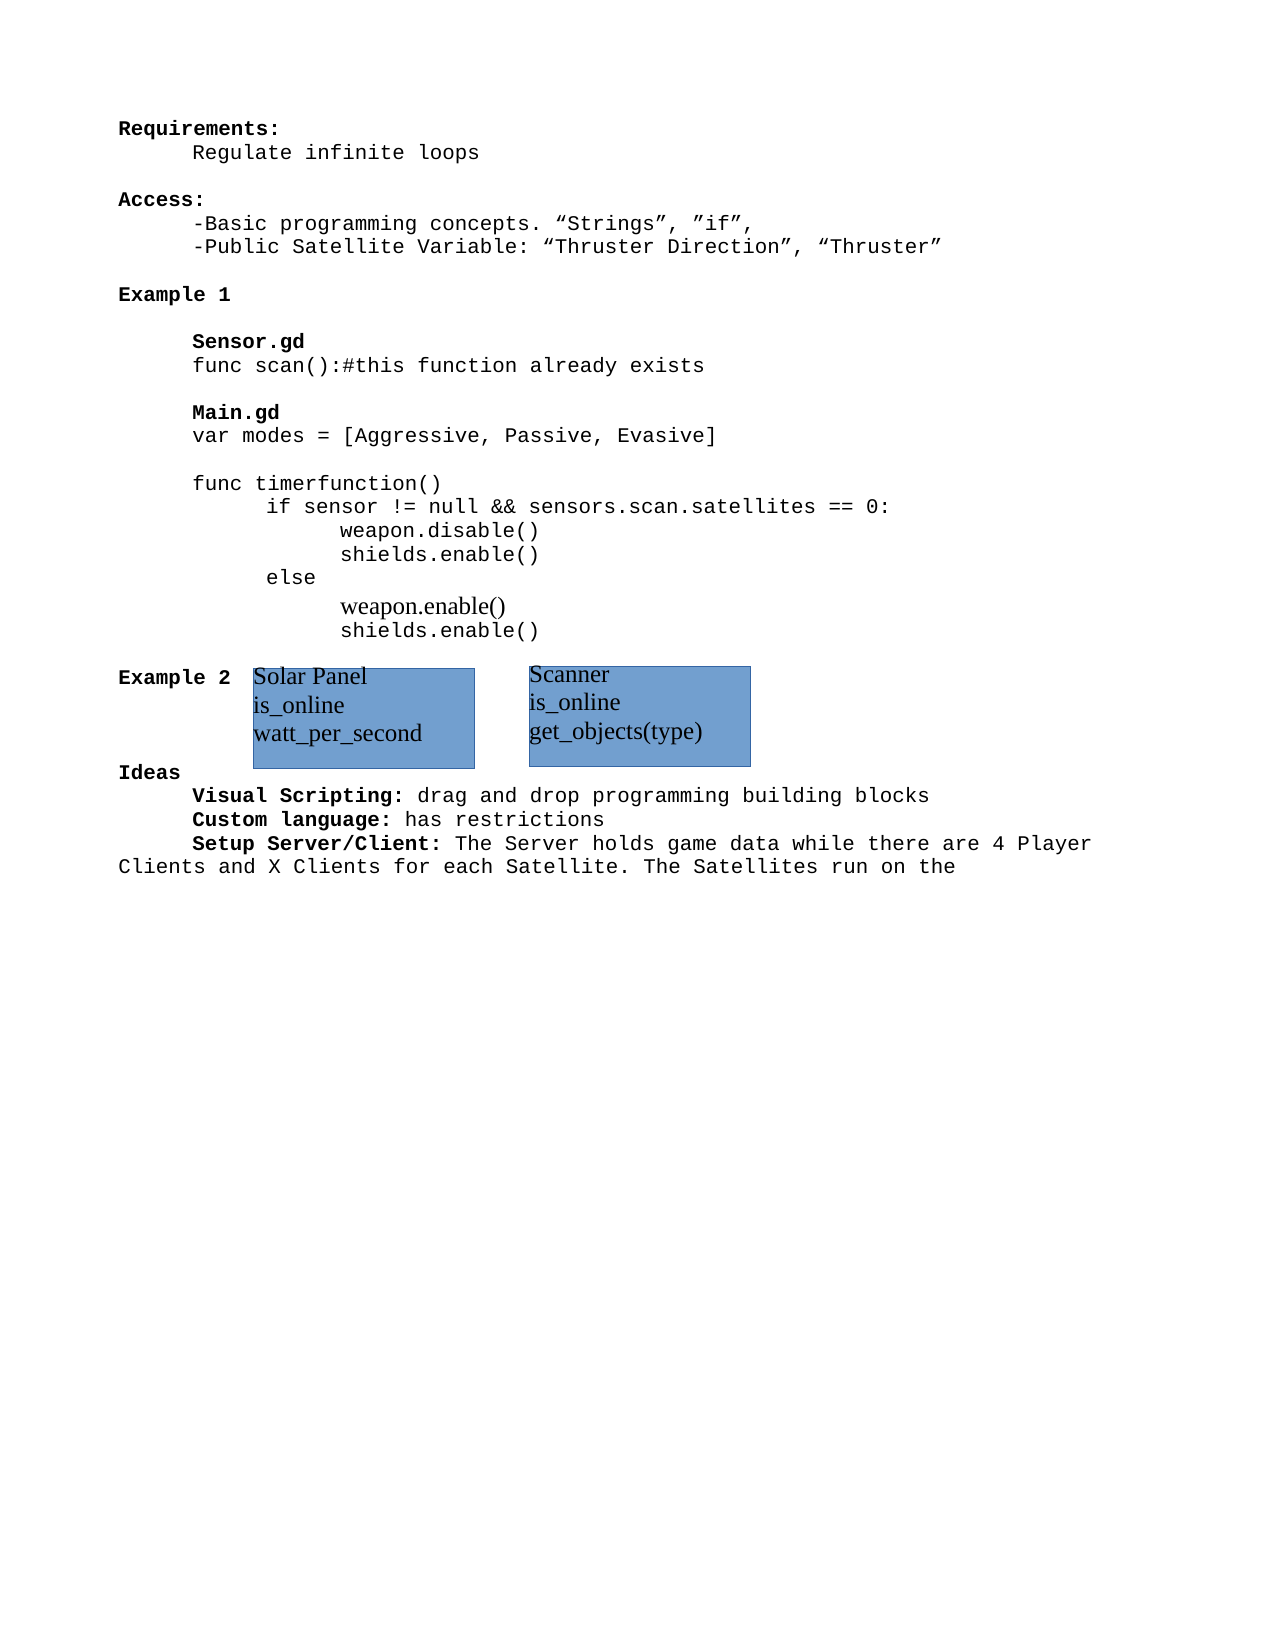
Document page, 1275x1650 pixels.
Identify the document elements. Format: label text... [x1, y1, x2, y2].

text var modes = [Aggressive, Passive, Evasive] [118, 426, 1157, 449]
text if sensor != null && sensors.scan.satellites == 0: [118, 496, 1157, 520]
text else [118, 567, 1157, 591]
text shields.enable() [118, 544, 1157, 567]
text weapon.disable() [118, 520, 1157, 544]
text Ideas [118, 762, 1157, 785]
text Example 1 [118, 284, 1157, 307]
text Main.gd [118, 402, 1157, 426]
text weapon.enable() [118, 591, 1157, 620]
text Example 2 [118, 667, 259, 691]
text Requirements: [118, 118, 1157, 142]
text Example 2 [364, 667, 529, 691]
text -Basic programming concepts. “Strings”, ”if”, [118, 213, 1157, 236]
text shields.enable() [118, 620, 1157, 643]
text Visual Scripting: drag and drop programming building blocks [118, 785, 1157, 809]
text Custom language: has restrictions [118, 809, 1157, 833]
text func timerfunction() [118, 473, 1157, 496]
text Setup Server/Client: The Server holds game data while there are 4 Player Clients and X Clients for each Satellite. The Satellites run on the [118, 833, 1157, 880]
text Example 2 [751, 667, 1157, 691]
text Regulate infinite loops [118, 142, 1157, 165]
text Sensor.gd [118, 331, 1157, 354]
text func scan():#this function already exists [118, 354, 1157, 378]
text Access: [118, 189, 1157, 213]
text -Public Satellite Variable: “Thruster Direction”, “Thruster” [118, 236, 1157, 260]
